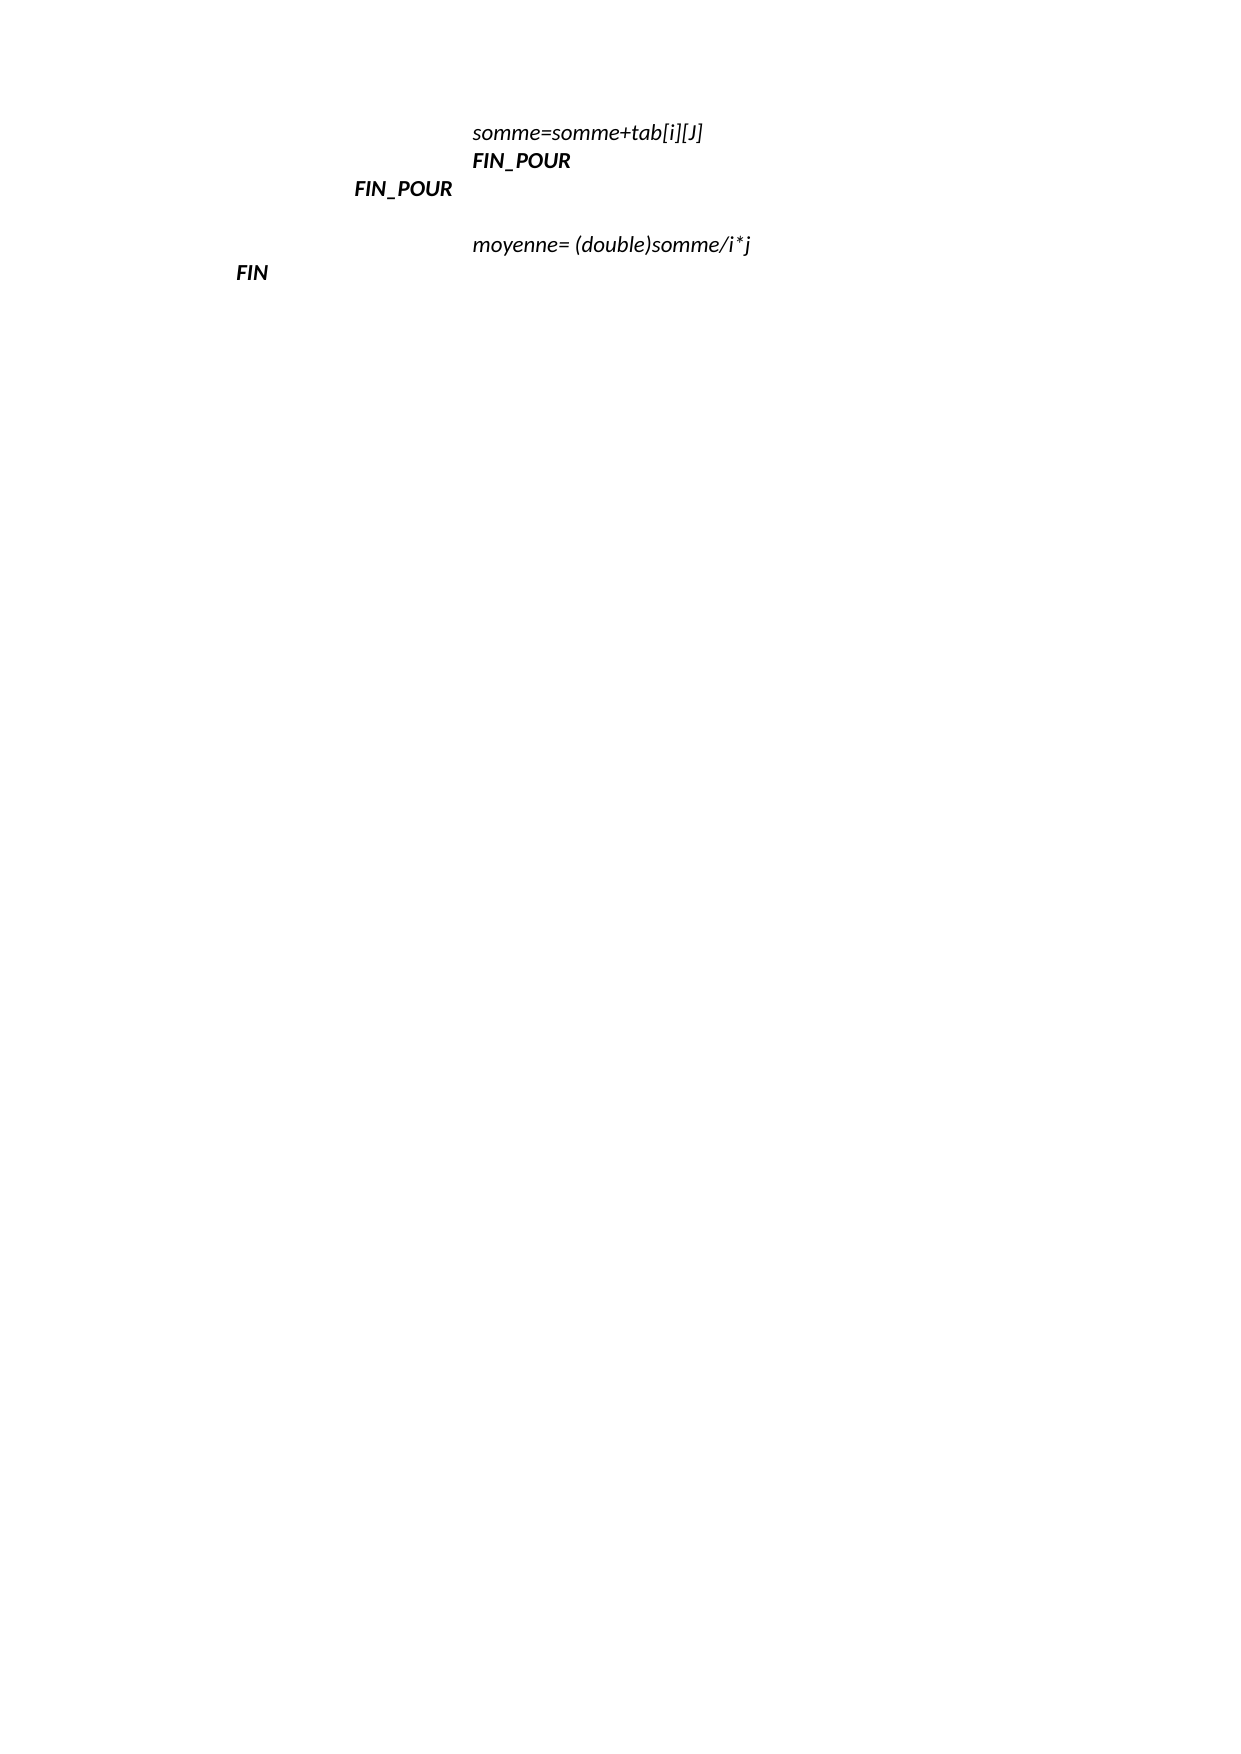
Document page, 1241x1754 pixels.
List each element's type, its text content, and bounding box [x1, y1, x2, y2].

text somme=somme+tab[i][J] FIN_POUR [118, 118, 1122, 174]
text FIN [118, 258, 1122, 286]
text FIN_POUR [118, 174, 1122, 202]
text moyenne= (double)somme/i*j [118, 230, 1122, 258]
